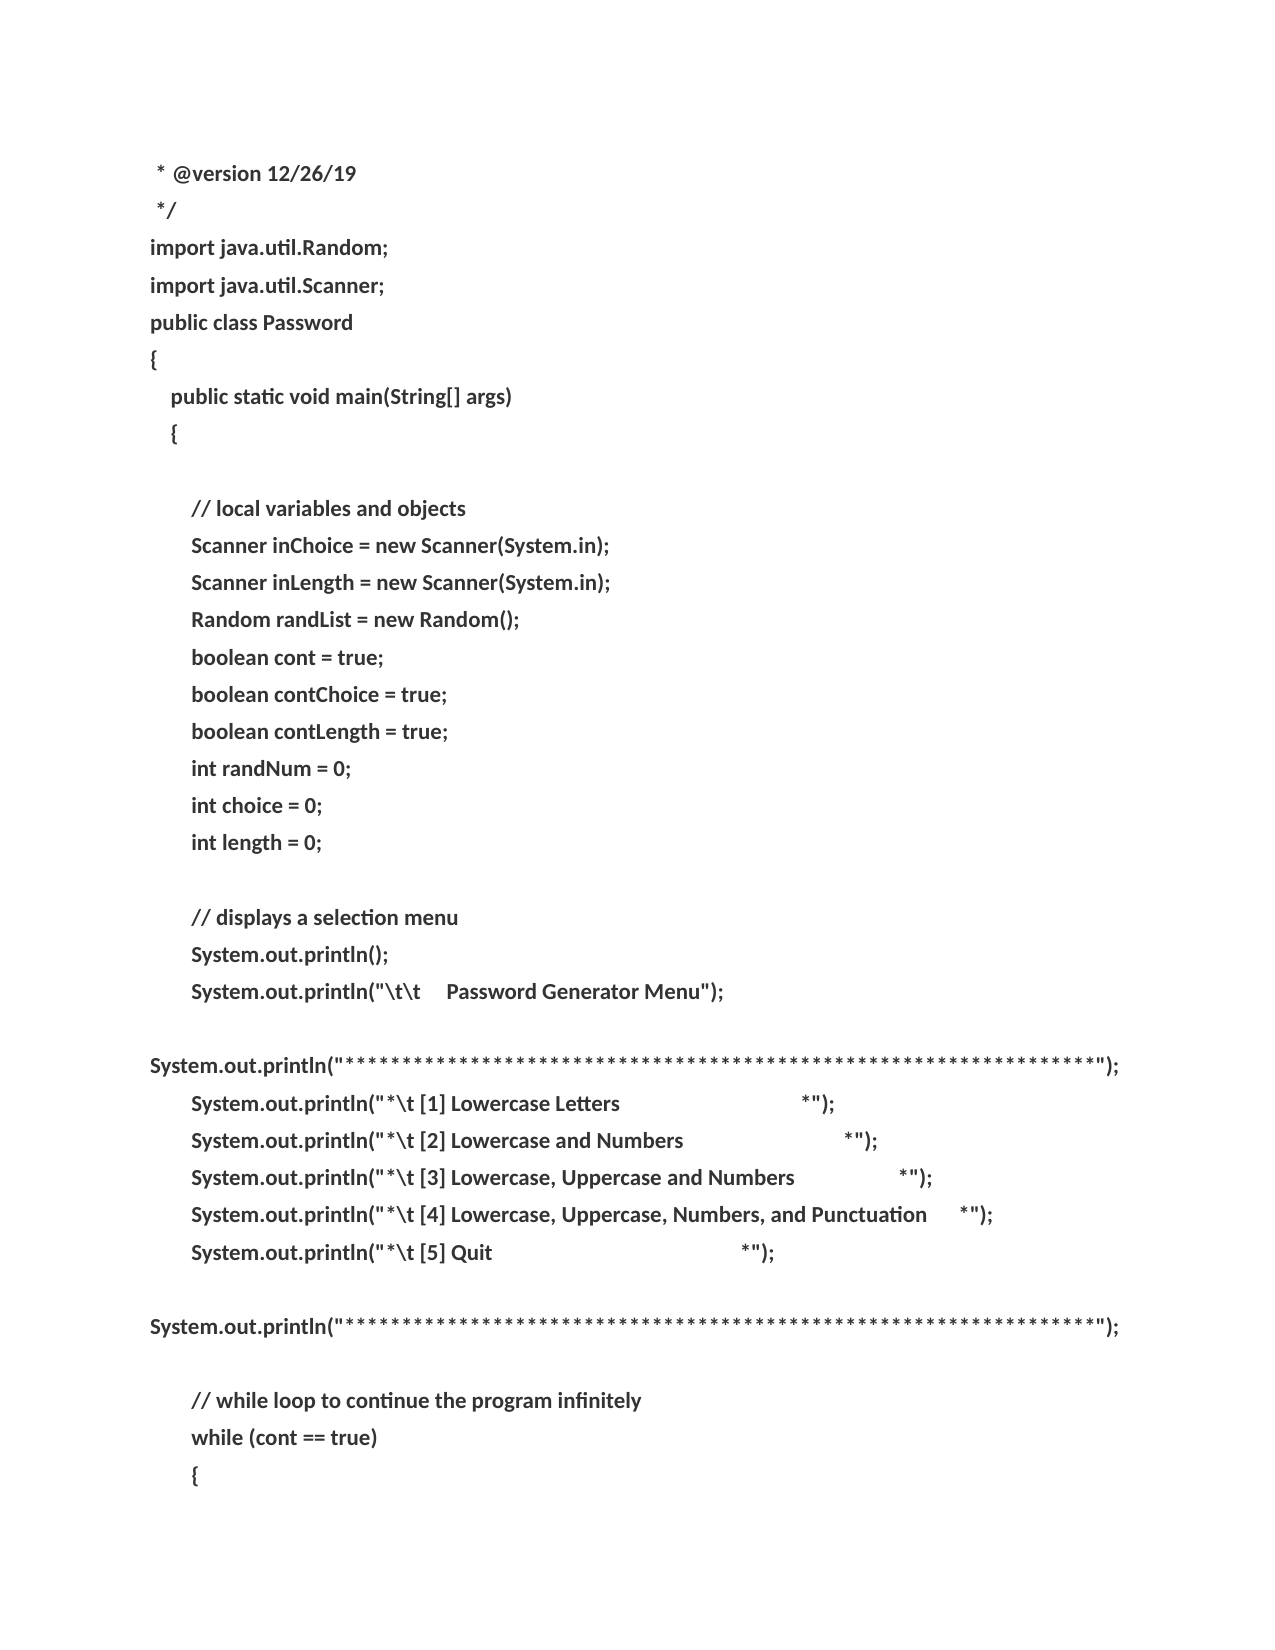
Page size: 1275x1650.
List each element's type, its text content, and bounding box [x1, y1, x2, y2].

text { [150, 336, 1125, 373]
text Scanner inChoice = new Scanner(System.in); [150, 522, 1125, 559]
text public static void main(String[] args) [150, 373, 1125, 410]
text while (cont == true) [150, 1414, 1125, 1452]
text // displays a selection menu [150, 894, 1125, 931]
text int choice = 0; [150, 782, 1125, 819]
text System.out.println("*\t [4] Lowercase, Uppercase, Numbers, and Punctuation *"); [150, 1191, 1125, 1228]
text public class Password [150, 299, 1125, 336]
text import java.util.Scanner; [150, 262, 1125, 299]
text import java.util.Random; [150, 224, 1125, 262]
text * @version 12/26/19 [150, 150, 1125, 187]
text Random randList = new Random(); [150, 596, 1125, 633]
text Scanner inLength = new Scanner(System.in); [150, 559, 1125, 596]
text System.out.println("*\t [1] Lowercase Letters *"); [150, 1080, 1125, 1117]
text System.out.println("*\t [5] Quit *"); [150, 1228, 1125, 1266]
text int length = 0; [150, 819, 1125, 857]
text System.out.println("*\t [3] Lowercase, Uppercase and Numbers *"); [150, 1154, 1125, 1191]
text System.out.println("\t\t Password Generator Menu"); [150, 968, 1125, 1005]
text System.out.println(); [150, 931, 1125, 968]
text int randNum = 0; [150, 745, 1125, 782]
text System.out.println("******************************************************************"); [150, 1266, 1125, 1340]
text { [150, 410, 1125, 447]
text System.out.println("*\t [2] Lowercase and Numbers *"); [150, 1117, 1125, 1154]
text boolean cont = true; [150, 633, 1125, 671]
text */ [150, 187, 1125, 224]
text { [150, 1452, 1125, 1489]
text boolean contChoice = true; [150, 671, 1125, 708]
text // while loop to continue the program infinitely [150, 1377, 1125, 1414]
text boolean contLength = true; [150, 708, 1125, 745]
text // local variables and objects [150, 485, 1125, 522]
text System.out.println("******************************************************************"); [150, 1005, 1125, 1080]
